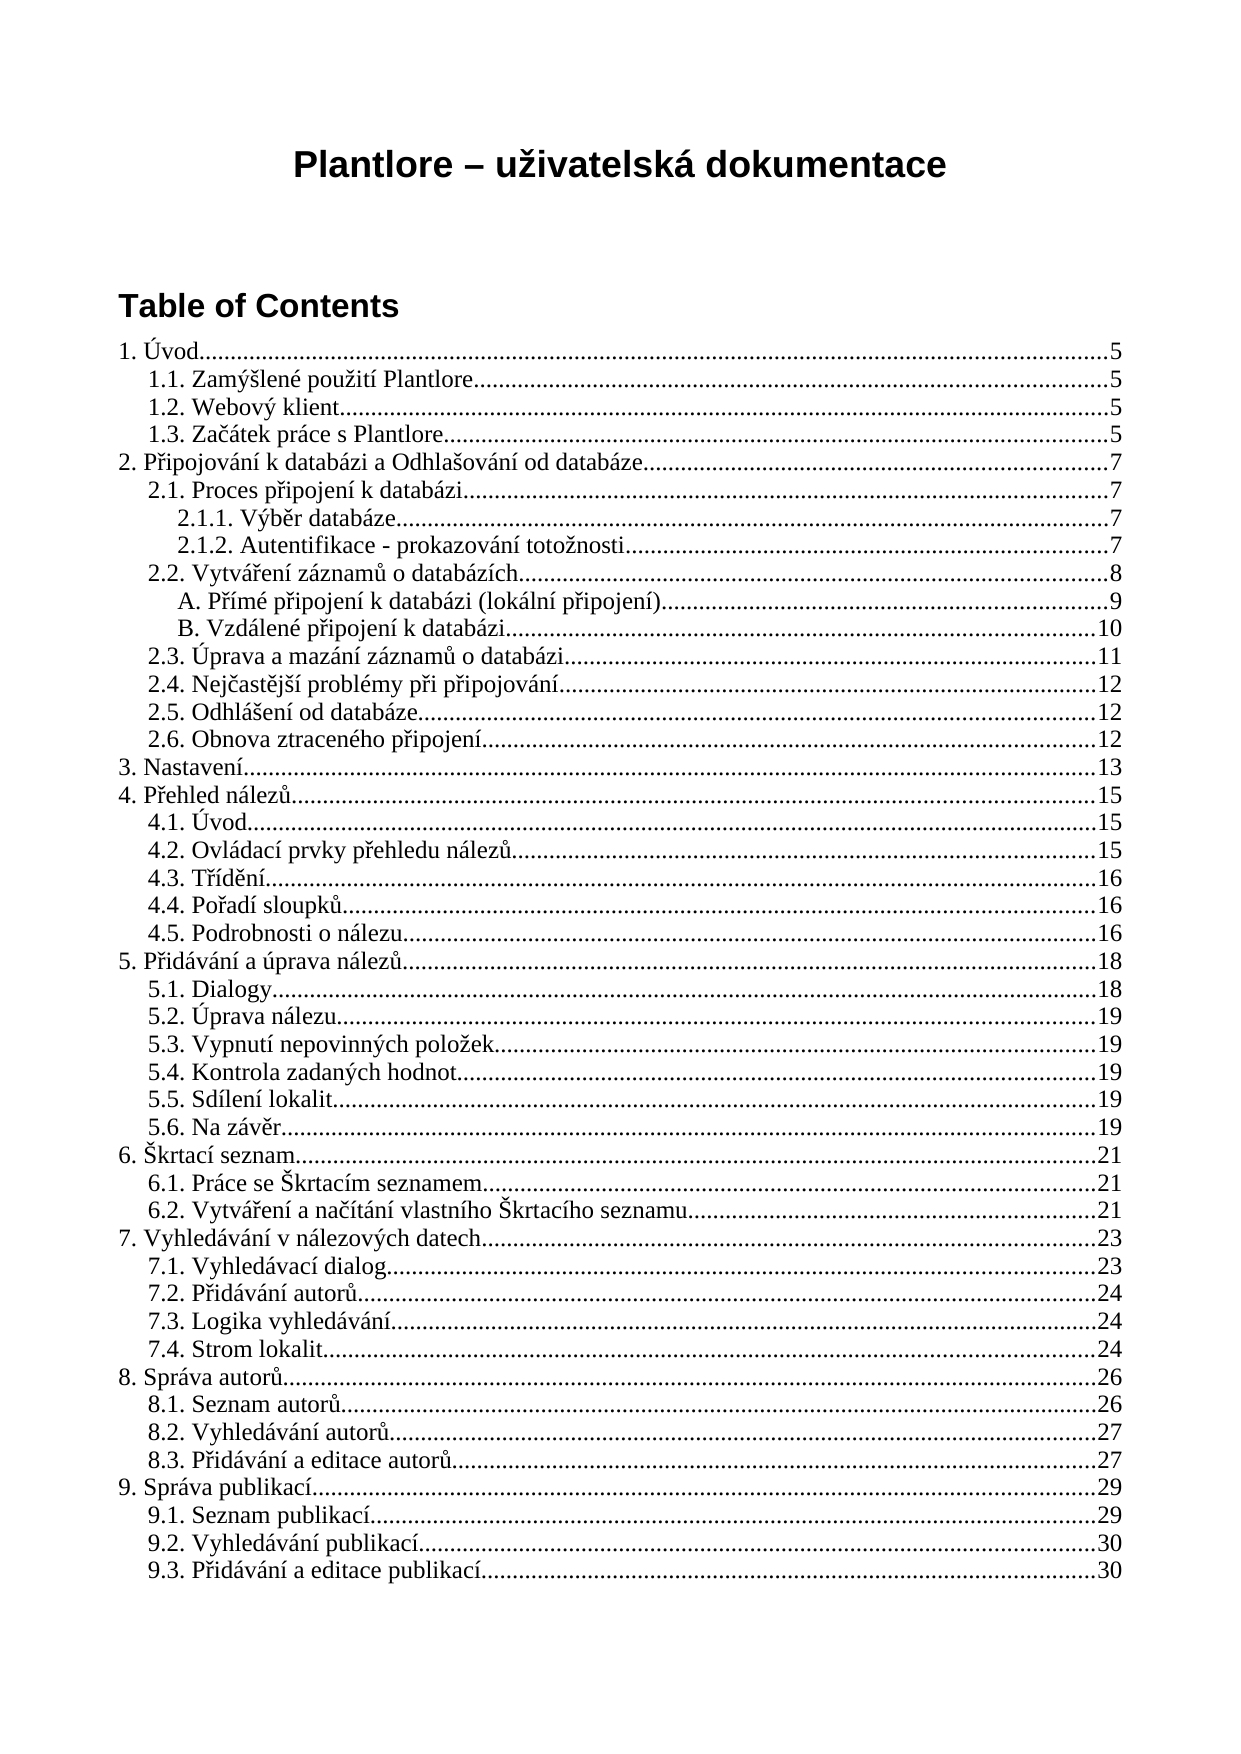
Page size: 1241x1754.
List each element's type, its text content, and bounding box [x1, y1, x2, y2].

text 7.3. Logika vyhledávání 24 [148, 1307, 1122, 1335]
text 2.6. Obnova ztraceného připojení 12 [148, 725, 1122, 753]
text 5.5. Sdílení lokalit 19 [148, 1086, 1122, 1113]
text 6. Škrtací seznam 21 [118, 1141, 1122, 1169]
text 7.1. Vyhledávací dialog 23 [148, 1252, 1122, 1279]
text 2.4. Nejčastější problémy při připojování 12 [148, 670, 1122, 698]
text 2. Připojování k databázi a Odhlašování od databáze 7 [118, 448, 1122, 476]
text 2.3. Úprava a mazání záznamů o databázi 11 [148, 642, 1122, 670]
text 2.1. Proces připojení k databázi 7 [148, 476, 1122, 504]
text 4. Přehled nálezů 15 [118, 781, 1122, 808]
text 9.3. Přidávání a editace publikací 30 [148, 1557, 1122, 1584]
text 2.5. Odhlášení od databáze 12 [148, 698, 1122, 725]
text 7.4. Strom lokalit 24 [148, 1335, 1122, 1363]
text 8.2. Vyhledávání autorů 27 [148, 1418, 1122, 1446]
text 8.3. Přidávání a editace autorů 27 [148, 1446, 1122, 1473]
text 1.3. Začátek práce s Plantlore 5 [148, 421, 1122, 448]
text 4.2. Ovládací prvky přehledu nálezů 15 [148, 836, 1122, 864]
title Plantlore – uživatelská dokumentace [118, 143, 1122, 185]
text 2.1.2. Autentifikace - prokazování totožnosti 7 [177, 531, 1122, 559]
text 6.2. Vytváření a načítání vlastního Škrtacího seznamu 21 [148, 1196, 1122, 1224]
text 4.1. Úvod 15 [148, 808, 1122, 836]
subtitle Table of Contents [118, 288, 1122, 325]
text 1.1. Zamýšlené použití Plantlore 5 [148, 365, 1122, 393]
text 9.1. Seznam publikací 29 [148, 1501, 1122, 1529]
text B. Vzdálené připojení k databázi 10 [177, 614, 1122, 642]
text 9.2. Vyhledávání publikací 30 [148, 1529, 1122, 1557]
text 5.6. Na závěr 19 [148, 1113, 1122, 1141]
text 2.2. Vytváření záznamů o databázích 8 [148, 559, 1122, 587]
text 7. Vyhledávání v nálezových datech 23 [118, 1224, 1122, 1252]
text 2.1.1. Výběr databáze 7 [177, 504, 1122, 531]
text 8. Správa autorů 26 [118, 1363, 1122, 1390]
text 3. Nastavení 13 [118, 753, 1122, 781]
text 4.4. Pořadí sloupků 16 [148, 892, 1122, 919]
text A. Přímé připojení k databázi (lokální připojení) 9 [177, 587, 1122, 614]
text 4.5. Podrobnosti o nálezu 16 [148, 919, 1122, 947]
text 9. Správa publikací 29 [118, 1473, 1122, 1501]
text 5.4. Kontrola zadaných hodnot 19 [148, 1058, 1122, 1086]
text 6.1. Práce se Škrtacím seznamem 21 [148, 1169, 1122, 1196]
text 1. Úvod 5 [118, 337, 1122, 365]
text 5.3. Vypnutí nepovinných položek 19 [148, 1030, 1122, 1058]
text 5.2. Úprava nálezu 19 [148, 1002, 1122, 1030]
text 1.2. Webový klient 5 [148, 393, 1122, 421]
text 8.1. Seznam autorů 26 [148, 1390, 1122, 1418]
text 7.2. Přidávání autorů 24 [148, 1279, 1122, 1307]
text 4.3. Třídění 16 [148, 864, 1122, 892]
text 5.1. Dialogy 18 [148, 975, 1122, 1002]
text 5. Přidávání a úprava nálezů 18 [118, 947, 1122, 975]
